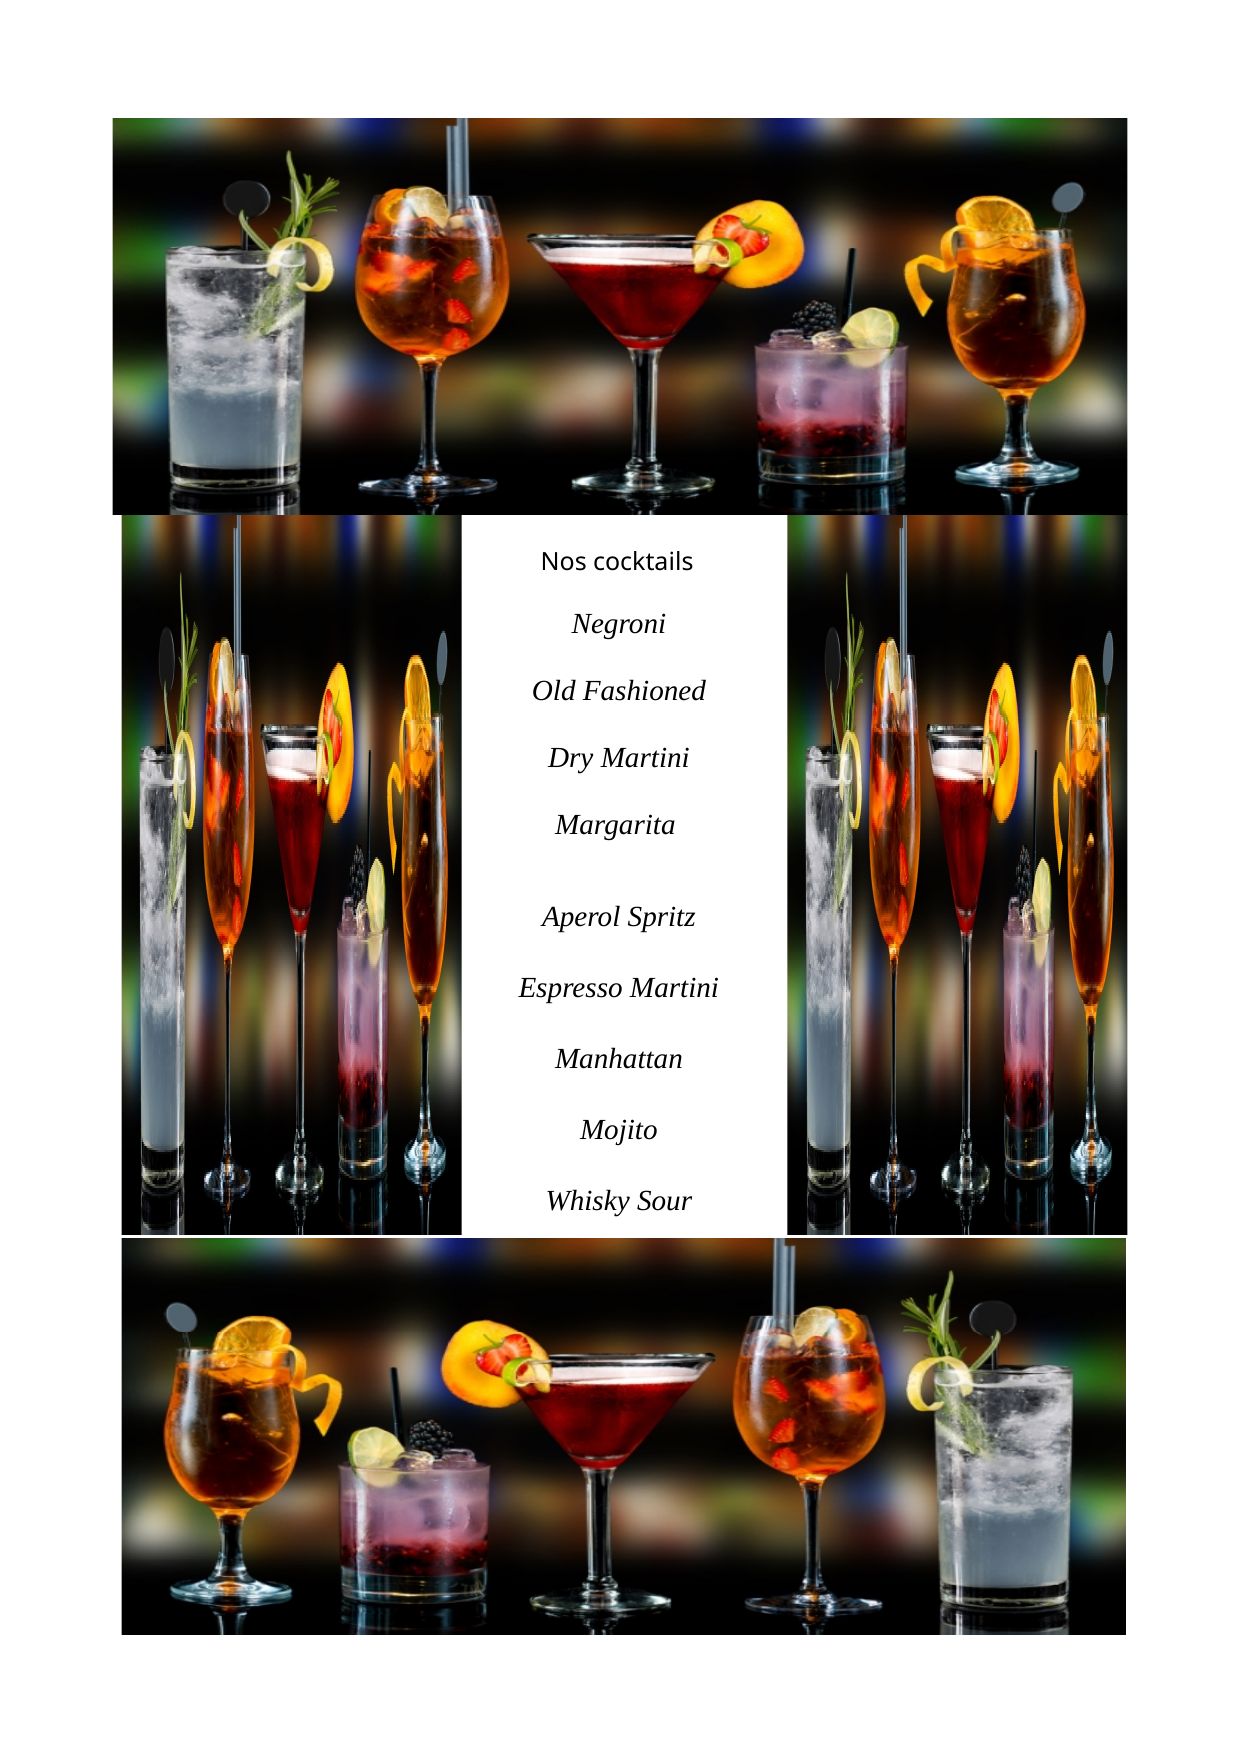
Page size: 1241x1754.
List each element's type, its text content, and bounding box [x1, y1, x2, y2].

subtitle Espresso Martini [462, 970, 787, 1004]
subtitle Manhattan [462, 1041, 787, 1075]
text Dry Martini [462, 740, 787, 774]
text Nos cocktails [462, 543, 787, 577]
subtitle Whisky Sour [462, 1183, 787, 1217]
text Negroni [462, 606, 787, 639]
subtitle Mojito [462, 1112, 787, 1146]
text Margarita [462, 807, 787, 841]
text Old Fashioned [462, 673, 787, 707]
picture [121, 1238, 1126, 1635]
picture [112, 118, 1128, 1235]
subtitle Aperol Spritz [462, 899, 787, 933]
